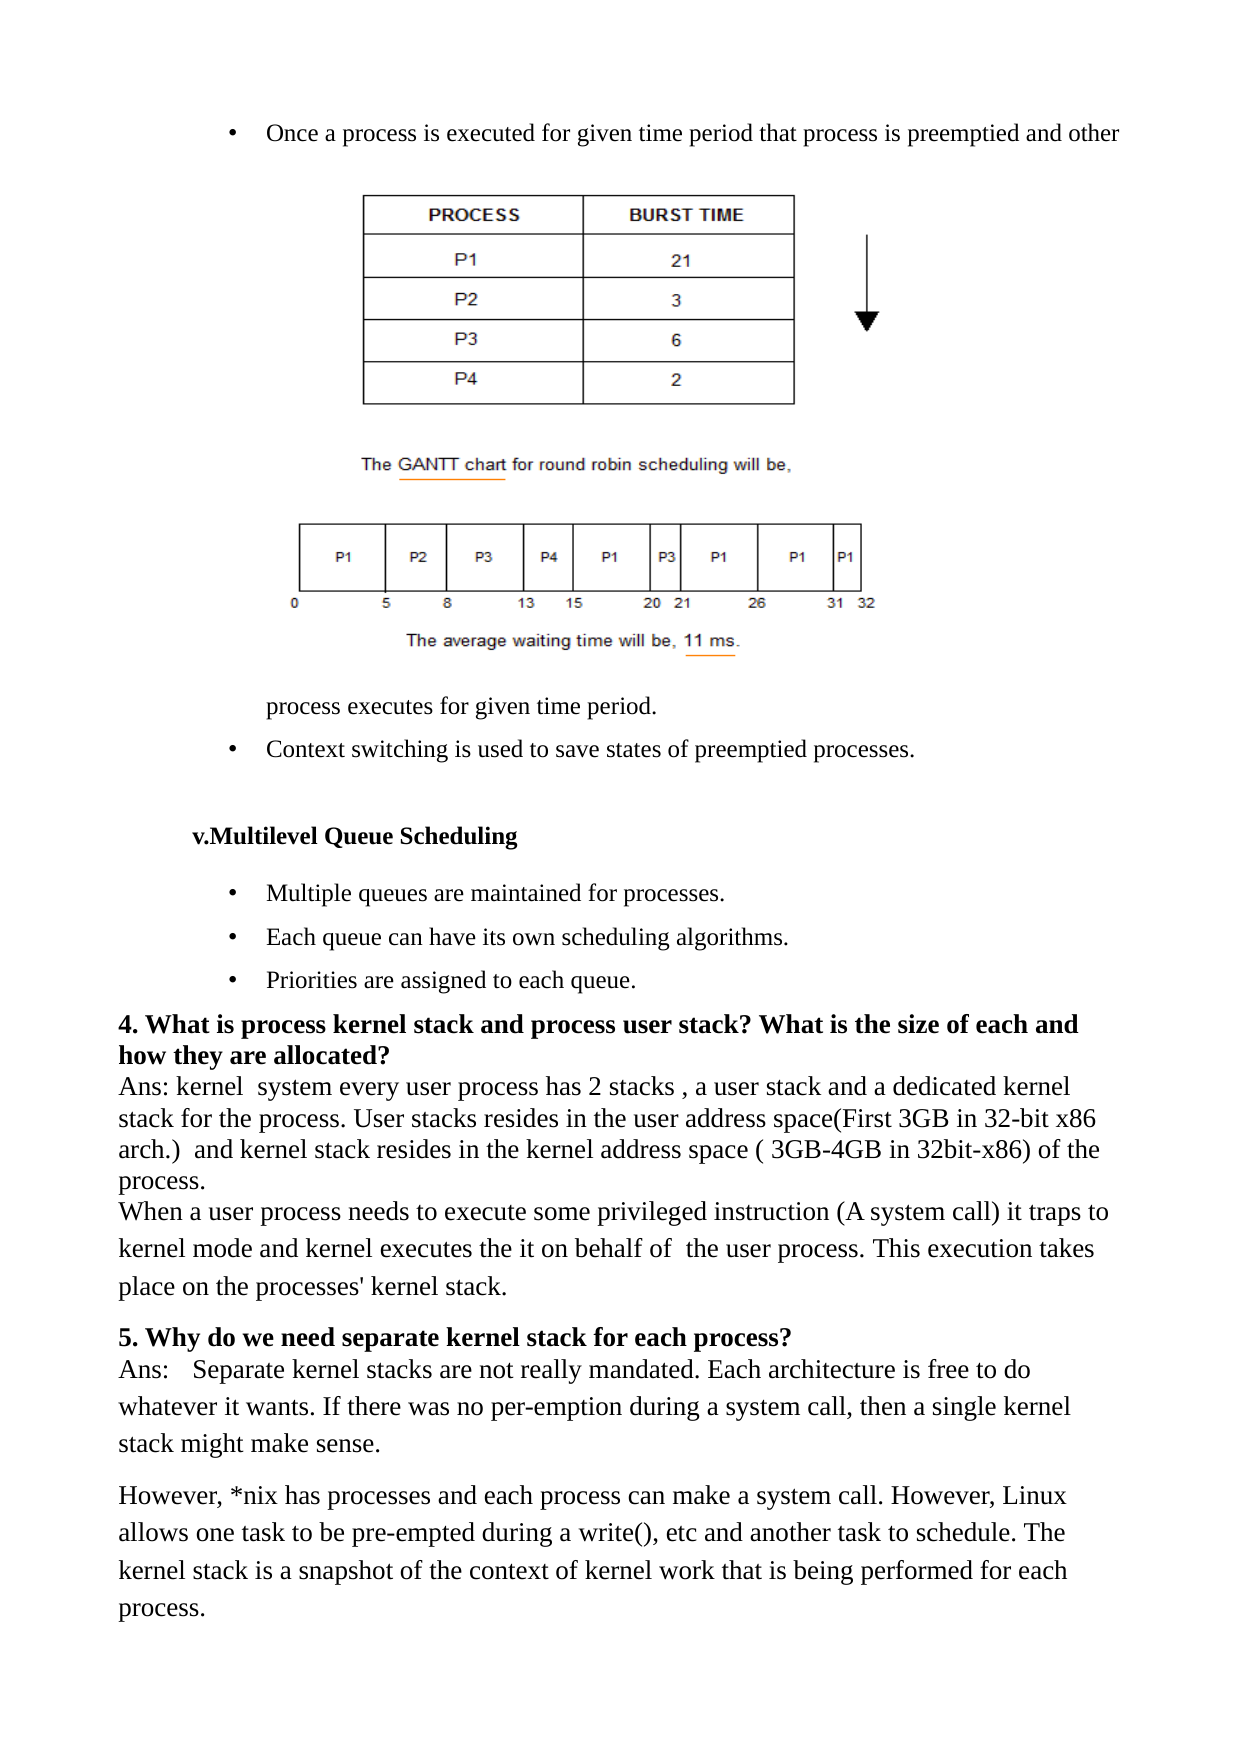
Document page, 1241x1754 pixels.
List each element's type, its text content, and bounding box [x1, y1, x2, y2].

text However, *nix has processes and each process can make a system call. However, Linux allows one task to be pre-empted during a write(), etc and another task to schedule. The kernel stack is a snapshot of the context of kernel work that is being performed for each process. [118, 1479, 1122, 1622]
picture [190, 174, 990, 691]
list Once a process is executed for given time period that process is preemptied and other process executes for given time period. [228, 118, 1122, 719]
list Context switching is used to save states of preemptied processes. [228, 734, 1122, 763]
text Ans: kernel system every user process has 2 stacks , a user stack and a dedicated kernel stack for the process. User stacks resides in the user address space(First 3GB in 32-bit x86 arch.) and kernel stack resides in the kernel address space ( 3GB-4GB in 32bit-x86) of the process. [118, 1071, 1122, 1195]
text v.Multilevel Queue Scheduling [192, 821, 1122, 849]
text 4. What is process kernel stack and process user stack? What is the size of each and how they are allocated? [118, 1008, 1122, 1071]
list Multiple queues are maintained for processes. [228, 878, 1122, 907]
text When a user process needs to execute some privileged instruction (A system call) it traps to kernel mode and kernel executes the it on behalf of the user process. This execution takes place on the processes' kernel stack. [118, 1195, 1122, 1301]
list Each queue can have its own scheduling algorithms. [228, 922, 1122, 950]
list Priorities are assigned to each queue. [228, 965, 1122, 994]
text Ans: Separate kernel stacks are not really mandated. Each architecture is free to do whatever it wants. If there was no per-emption during a system call, then a single kernel stack might make sense. [118, 1353, 1122, 1458]
text 5. Why do we need separate kernel stack for each process? [118, 1322, 1122, 1353]
